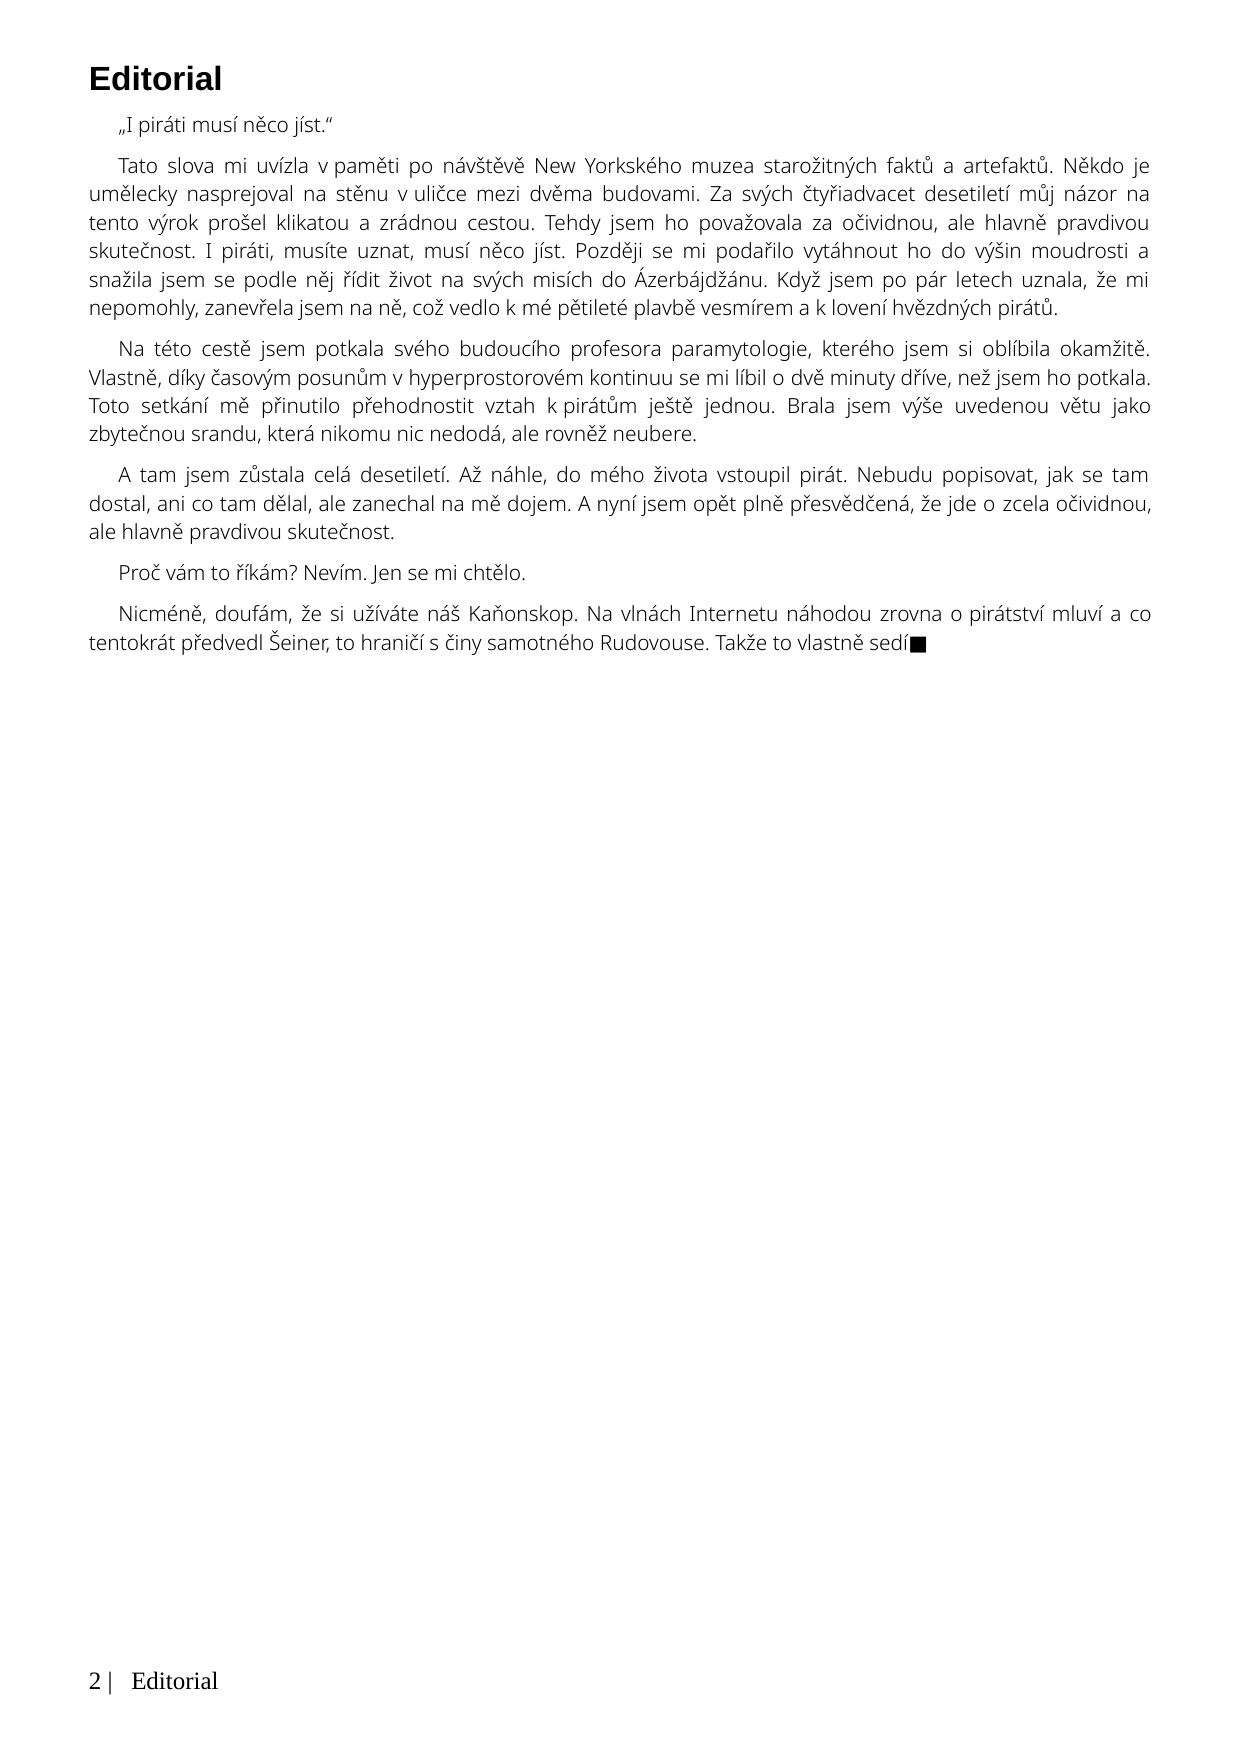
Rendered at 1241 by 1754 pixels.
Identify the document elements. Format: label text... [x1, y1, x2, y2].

text Tato slova mi uvízla v paměti po návštěvě New Yorkského muzea starožitných faktů a artefaktů. Někdo je umělecky nasprejoval na stěnu v uličce mezi dvěma budovami. Za svých čtyřiadvacet desetiletí můj názor na tento výrok prošel klikatou a zrádnou cestou. Tehdy jsem ho považovala za očividnou, ale hlavně pravdivou skutečnost. I piráti, musíte uznat, musí něco jíst. Později se mi podařilo vytáhnout ho do výšin moudrosti a snažila jsem se podle něj řídit život na svých misích do Ázerbájdžánu. Když jsem po pár letech uznala, že mi nepomohly, zanevřela jsem na ně, což vedlo k mé pětileté plavbě vesmírem a k lovení hvězdných pirátů. [88, 151, 1152, 322]
text Nicméně, doufám, že si užíváte náš Kaňonskop. Na vlnách Internetu náhodou zrovna o pirátství mluví a co tentokrát předvedl Šeiner, to hraničí s činy samotného Rudovouse. Takže to vlastně sedí■ [88, 599, 1152, 656]
text Na této cestě jsem potkala svého budoucího profesora paramytologie, kterého jsem si oblíbila okamžitě. Vlastně, díky časovým posunům v hyperprostorovém kontinuu se mi líbil o dvě minuty dříve, než jsem ho potkala. Toto setkání mě přinutilo přehodnostit vztah k pirátům ještě jednou. Brala jsem výše uvedenou větu jako zbytečnou srandu, která nikomu nic nedodá, ale rovněž neubere. [88, 334, 1152, 448]
subtitle Editorial [88, 59, 1152, 98]
text Proč vám to říkám? Nevím. Jen se mi chtělo. [88, 558, 1152, 587]
text A tam jsem zůstala celá desetiletí. Až náhle, do mého života vstoupil pirát. Nebudu popisovat, jak se tam dostal, ani co tam dělal, ale zanechal na mě dojem. A nyní jsem opět plně přesvědčená, že jde o zcela očividnou, ale hlavně pravdivou skutečnost. [88, 460, 1152, 546]
text „I piráti musí něco jíst.“ [88, 110, 1152, 138]
